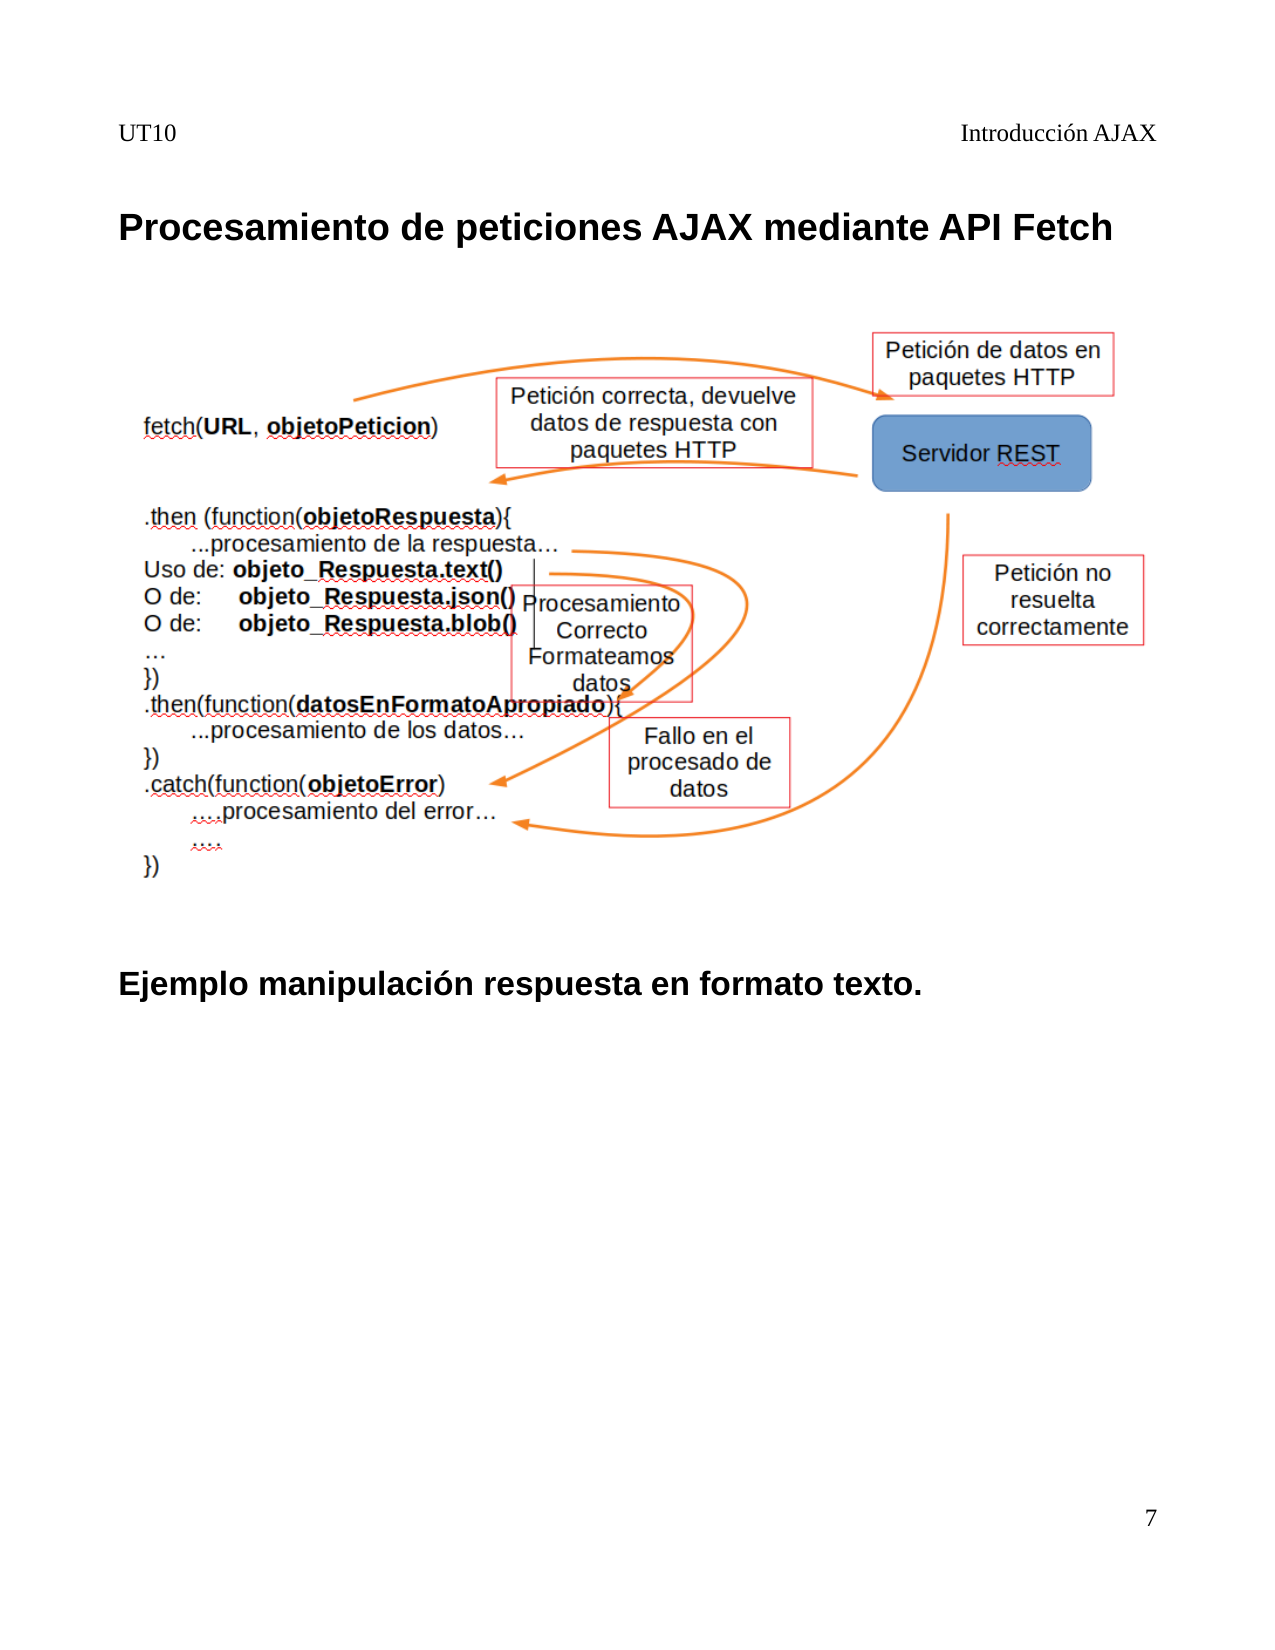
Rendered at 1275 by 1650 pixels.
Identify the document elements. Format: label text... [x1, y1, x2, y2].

subtitle Ejemplo manipulación respuesta en formato texto. [118, 964, 1157, 1003]
subtitle Procesamiento de peticiones AJAX mediante API Fetch [118, 205, 1157, 249]
picture [118, 323, 1157, 893]
